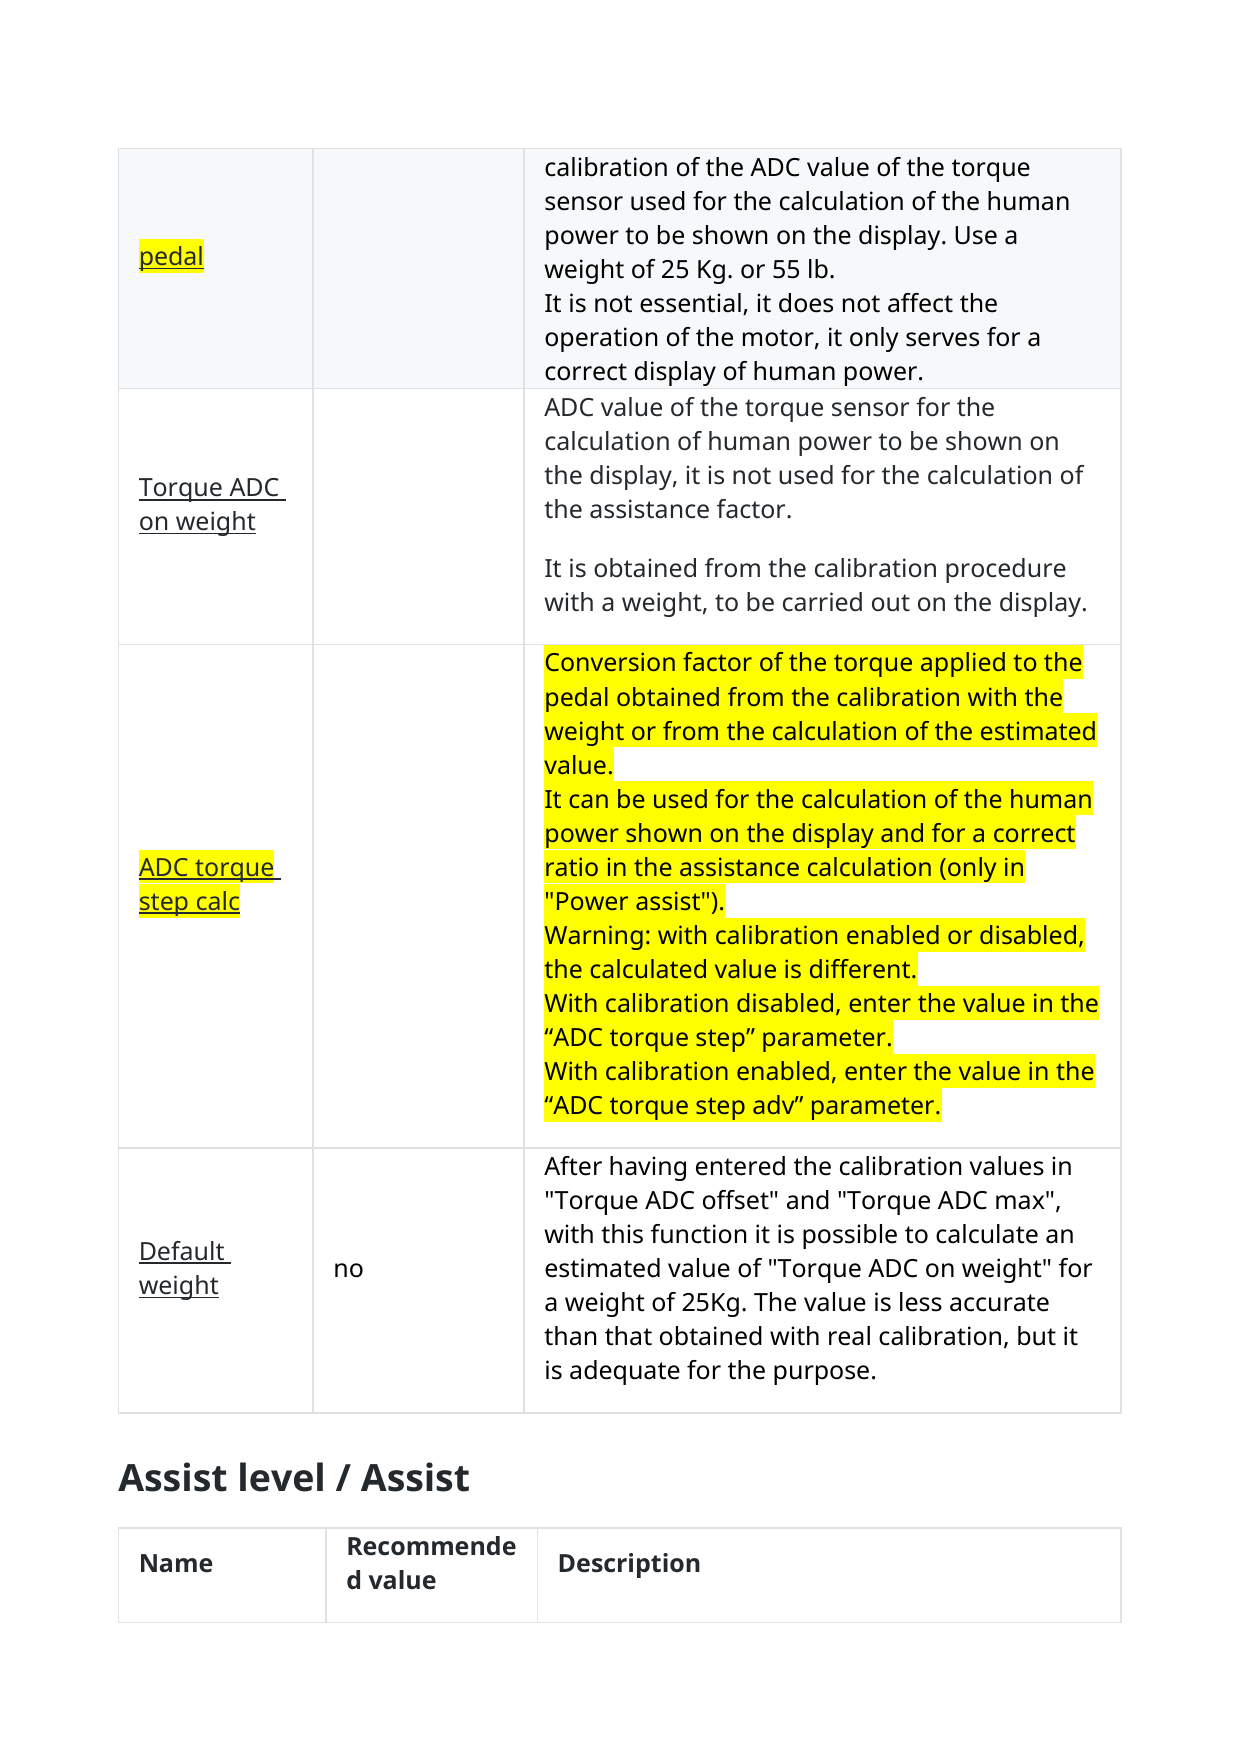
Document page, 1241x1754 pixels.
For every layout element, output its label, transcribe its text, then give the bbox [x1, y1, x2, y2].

table_cell [314, 645, 523, 1147]
table_cell After having entered the calibration values in "Torque ADC offset" and "Torque ADC max", with this function it is possible to calculate an estimated value of "Torque ADC on weight" for a weight of 25Kg. The value is less accurate than that obtained with real calibration, but it is adequate for the purpose. [525, 1149, 1120, 1412]
table_header Description [538, 1529, 1120, 1622]
table_cell Conversion factor of the torque applied to the pedal obtained from the calibration with the weight or from the calculation of the estimated value. It can be used for the calculation of the human power shown on the display and for a correct ratio in the assistance calculation (only in "Power assist"). Warning: with calibration enabled or disabled, the calculated value is different. With calibration disabled, enter the value in the “ADC torque step” parameter. With calibration enabled, enter the value in the “ADC torque step adv” parameter. [525, 645, 1120, 1147]
table_cell pedal [119, 149, 312, 388]
table_cell ADC torque step calc [119, 645, 312, 1147]
table_cell [314, 389, 523, 643]
table_header Name [119, 1529, 325, 1622]
table_cell Torque ADC on weight [119, 389, 312, 643]
table_cell [314, 149, 523, 388]
table_header Recommended value [327, 1529, 537, 1622]
table_cell Default weight [119, 1149, 312, 1412]
table_cell no [314, 1149, 523, 1412]
table_cell ADC value of the torque sensor for the calculation of human power to be shown on the display, it is not used for the calculation of the assistance factor. It is obtained from the calibration procedure with a weight, to be carried out on the display. [525, 389, 1120, 643]
table_cell calibration of the ADC value of the torque sensor used for the calculation of the human power to be shown on the display. Use a weight of 25 Kg. or 55 lb. It is not essential, it does not affect the operation of the motor, it only serves for a correct display of human power. [525, 149, 1120, 388]
text Assist level / Assist [118, 1451, 1122, 1502]
